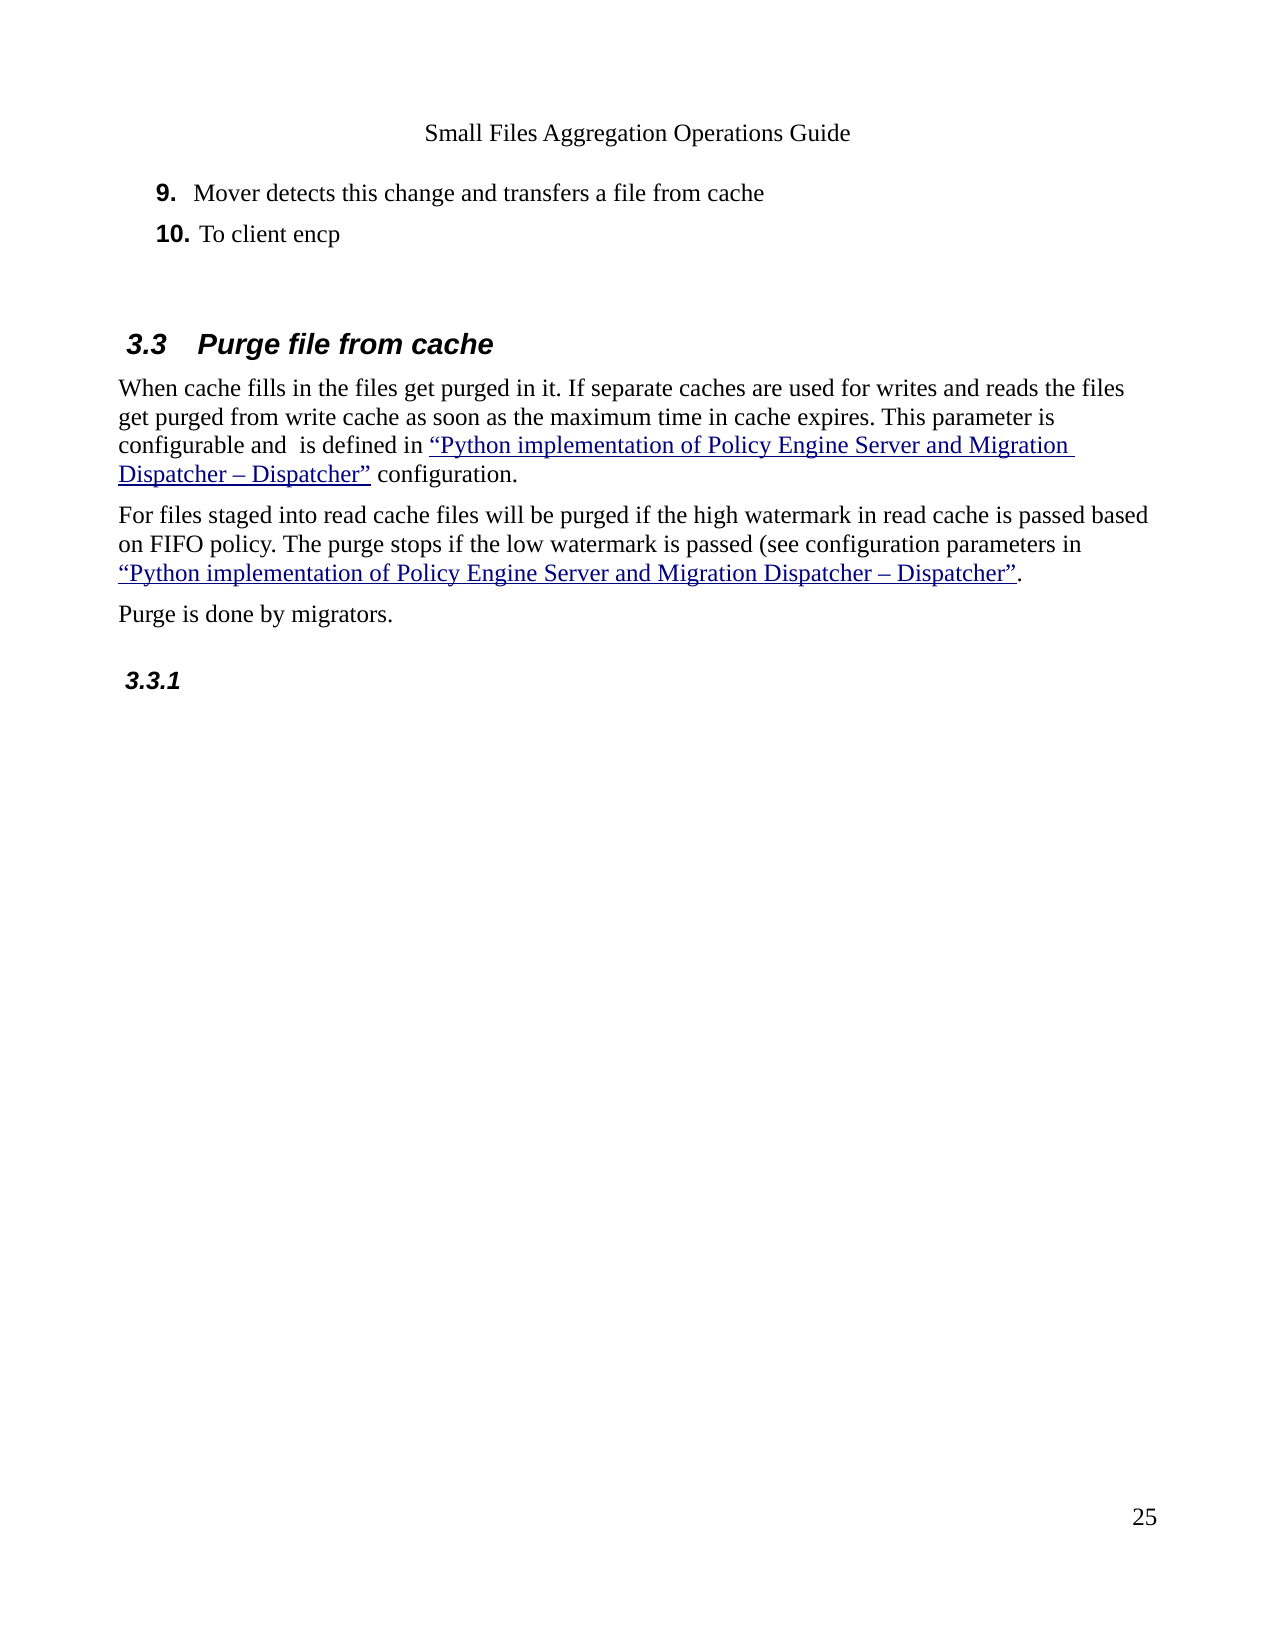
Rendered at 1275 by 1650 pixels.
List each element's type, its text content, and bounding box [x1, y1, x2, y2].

subtitle Purge file from cache [118, 327, 1157, 361]
list To client encp [156, 219, 1157, 248]
text For files staged into read cache files will be purged if the high watermark in read cache is passed based on FIFO policy. The purge stops if the low watermark is passed (see configuration parameters in “Python implementation of Policy Engine Server and Migration Dispatcher – Dispatcher”. [118, 501, 1157, 587]
text Purge is done by migrators. [118, 599, 1157, 628]
text When cache fills in the files get purged in it. If separate caches are used for writes and reads the files get purged from write cache as soon as the maximum time in cache expires. This parameter is configurable and is defined in “Python implementation of Policy Engine Server and Migration Dispatcher – Dispatcher” configuration. [118, 373, 1157, 488]
list Mover detects this change and transfers a file from cache [156, 178, 1157, 207]
